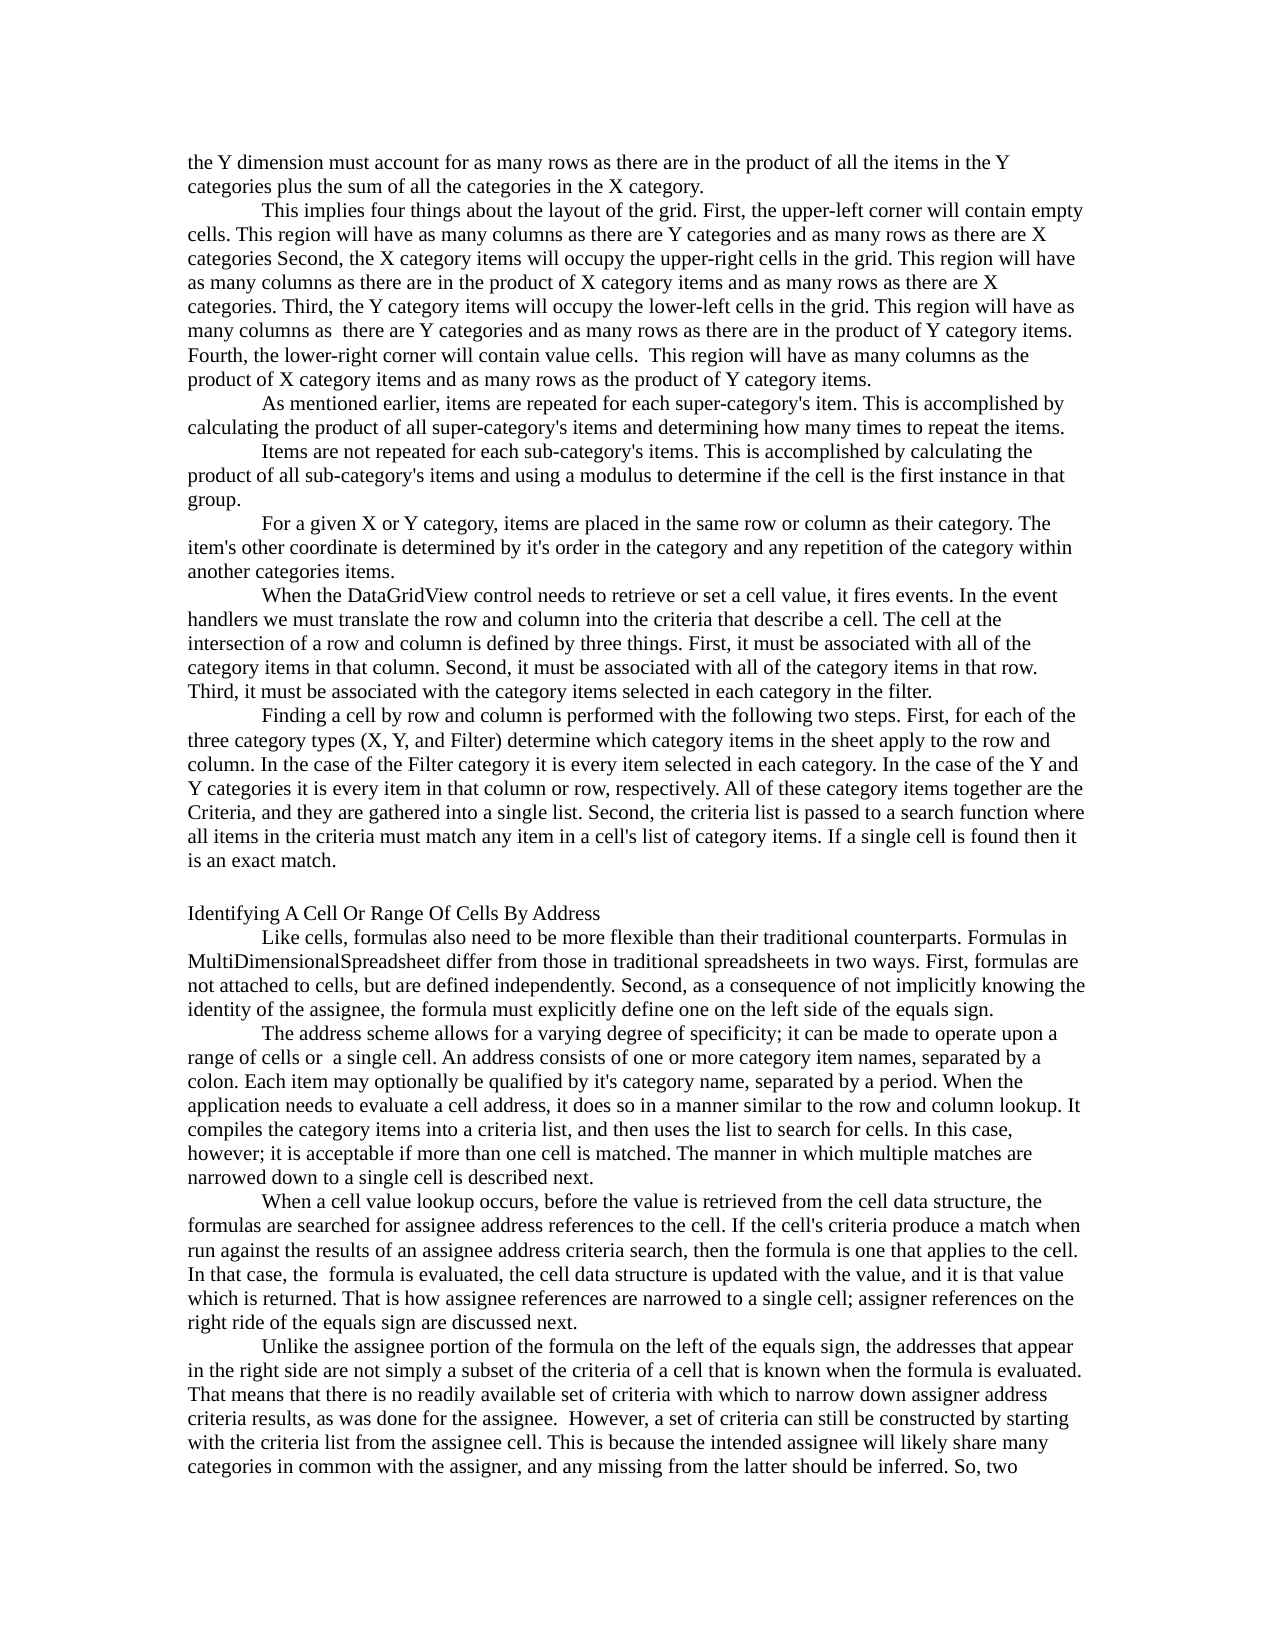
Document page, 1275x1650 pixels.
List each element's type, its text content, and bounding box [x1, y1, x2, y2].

text The address scheme allows for a varying degree of specificity; it can be made to operate upon a range of cells or a single cell. An address consists of one or more category item names, separated by a colon. Each item may optionally be qualified by it's category name, separated by a period. When the application needs to evaluate a cell address, it does so in a manner similar to the row and column lookup. It compiles the category items into a criteria list, and then uses the list to search for cells. In this case, however; it is acceptable if more than one cell is matched. The manner in which multiple matches are narrowed down to a single cell is described next. [187, 1021, 1087, 1189]
text Identifying A Cell Or Range Of Cells By Address [187, 901, 1087, 925]
text Items are not repeated for each sub-category's items. This is accomplished by calculating the product of all sub-category's items and using a modulus to determine if the cell is the first instance in that group. [187, 439, 1087, 511]
text Like cells, formulas also need to be more flexible than their traditional counterparts. Formulas in MultiDimensionalSpreadsheet differ from those in traditional spreadsheets in two ways. First, formulas are not attached to cells, but are defined independently. Second, as a consequence of not implicitly knowing the identity of the assignee, the formula must explicitly define one on the left side of the equals sign. [187, 925, 1087, 1021]
text the Y dimension must account for as many rows as there are in the product of all the items in the Y categories plus the sum of all the categories in the X category. [187, 150, 1087, 198]
text When a cell value lookup occurs, before the value is retrieved from the cell data structure, the formulas are searched for assignee address references to the cell. If the cell's criteria produce a match when run against the results of an assignee address criteria search, then the formula is one that applies to the cell. In that case, the formula is evaluated, the cell data structure is updated with the value, and it is that value which is returned. That is how assignee references are narrowed to a single cell; assigner references on the right ride of the equals sign are discussed next. [187, 1189, 1087, 1334]
text This implies four things about the layout of the grid. First, the upper-left corner will contain empty cells. This region will have as many columns as there are Y categories and as many rows as there are X categories Second, the X category items will occupy the upper-right cells in the grid. This region will have as many columns as there are in the product of X category items and as many rows as there are X categories. Third, the Y category items will occupy the lower-left cells in the grid. This region will have as many columns as there are Y categories and as many rows as there are in the product of Y category items. Fourth, the lower-right corner will contain value cells. This region will have as many columns as the product of X category items and as many rows as the product of Y category items. [187, 198, 1087, 391]
text When the DataGridView control needs to retrieve or set a cell value, it fires events. In the event handlers we must translate the row and column into the criteria that describe a cell. The cell at the intersection of a row and column is defined by three things. First, it must be associated with all of the category items in that column. Second, it must be associated with all of the category items in that row. Third, it must be associated with the category items selected in each category in the filter. [187, 583, 1087, 703]
text As mentioned earlier, items are repeated for each super-category's item. This is accomplished by calculating the product of all super-category's items and determining how many times to repeat the items. [187, 391, 1087, 439]
text Unlike the assignee portion of the formula on the left of the equals sign, the addresses that appear in the right side are not simply a subset of the criteria of a cell that is known when the formula is evaluated. That means that there is no readily available set of criteria with which to narrow down assigner address criteria results, as was done for the assignee. However, a set of criteria can still be constructed by starting with the criteria list from the assignee cell. This is because the intended assignee will likely share many categories in common with the assigner, and any missing from the latter should be inferred. So, two [187, 1334, 1087, 1478]
text Finding a cell by row and column is performed with the following two steps. First, for each of the three category types (X, Y, and Filter) determine which category items in the sheet apply to the row and column. In the case of the Filter category it is every item selected in each category. In the case of the Y and Y categories it is every item in that column or row, respectively. All of these category items together are the Criteria, and they are gathered into a single list. Second, the criteria list is passed to a search function where all items in the criteria must match any item in a cell's list of category items. If a single cell is found then it is an exact match. [187, 703, 1087, 872]
text For a given X or Y category, items are placed in the same row or column as their category. The item's other coordinate is determined by it's order in the category and any repetition of the category within another categories items. [187, 511, 1087, 583]
